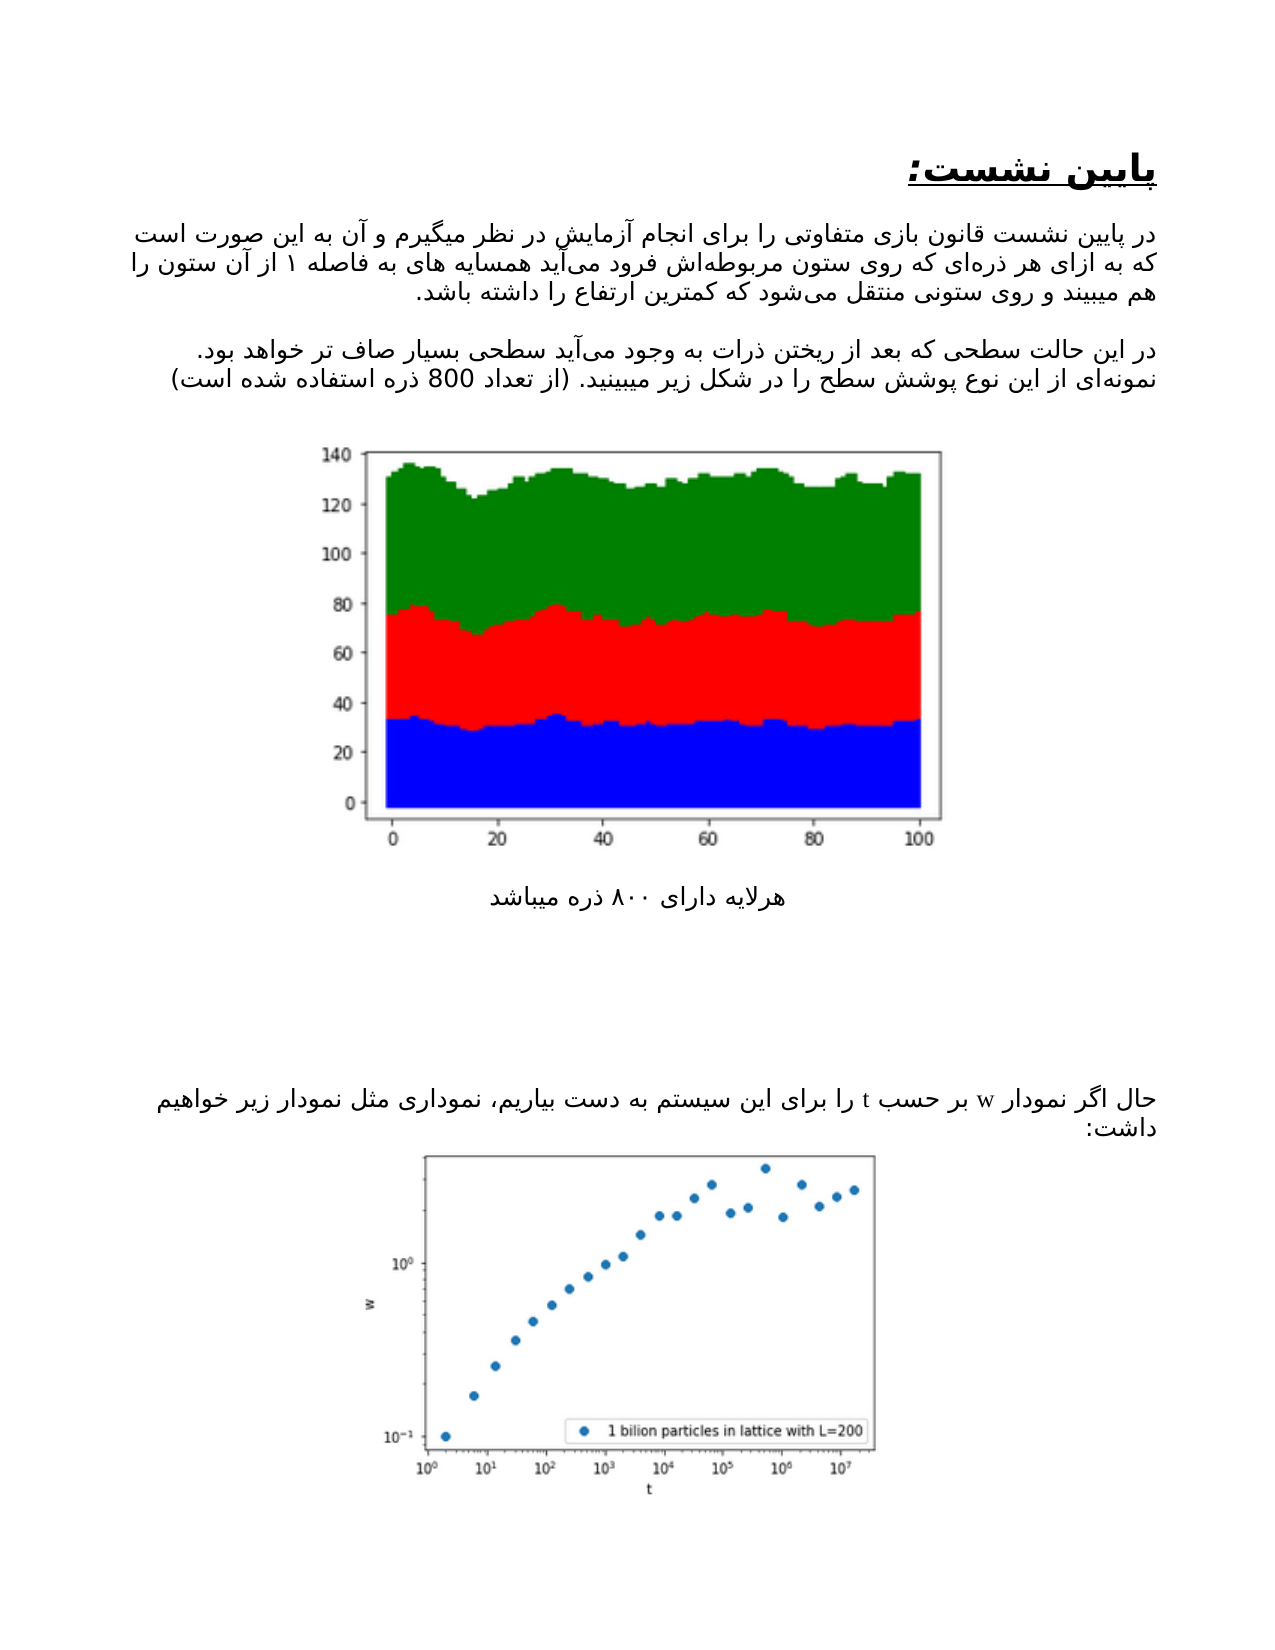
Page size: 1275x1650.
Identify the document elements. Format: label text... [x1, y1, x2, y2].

text در این حالت سطحی که بعد از ریختن ذرات به وجود می‌آید سطحی بسیار صاف تر خواهد بود. نمونه‌ای از این نوع پوشش سطح را در شکل زیر میبینید. (از تعداد 800 ذره استفاده شده است) [118, 336, 1157, 394]
picture [296, 429, 977, 863]
text پایین نشست: [118, 147, 1157, 191]
text حال اگر نمودار w بر حسب t را برای این سیستم به دست بیاریم، نموداری مثل نمودار زیر خواهیم داشت: [118, 1084, 1157, 1143]
text هرلایه دارای ۸۰۰ ذره میباشد [118, 883, 1157, 912]
picture [354, 1142, 921, 1502]
text در پایین نشست قانون بازی متفاوتی را برای انجام آزمایش در نظر میگیرم و آن به این صورت است که به ازای هر ذره‌ای که روی ستون مربوطه‌اش فرود می‌آید همسایه های به فاصله ۱ از آن ستون را هم میبیند و روی ستونی منتقل می‌شود که کمترین ارتفاع را داشته باشد. [118, 219, 1157, 307]
